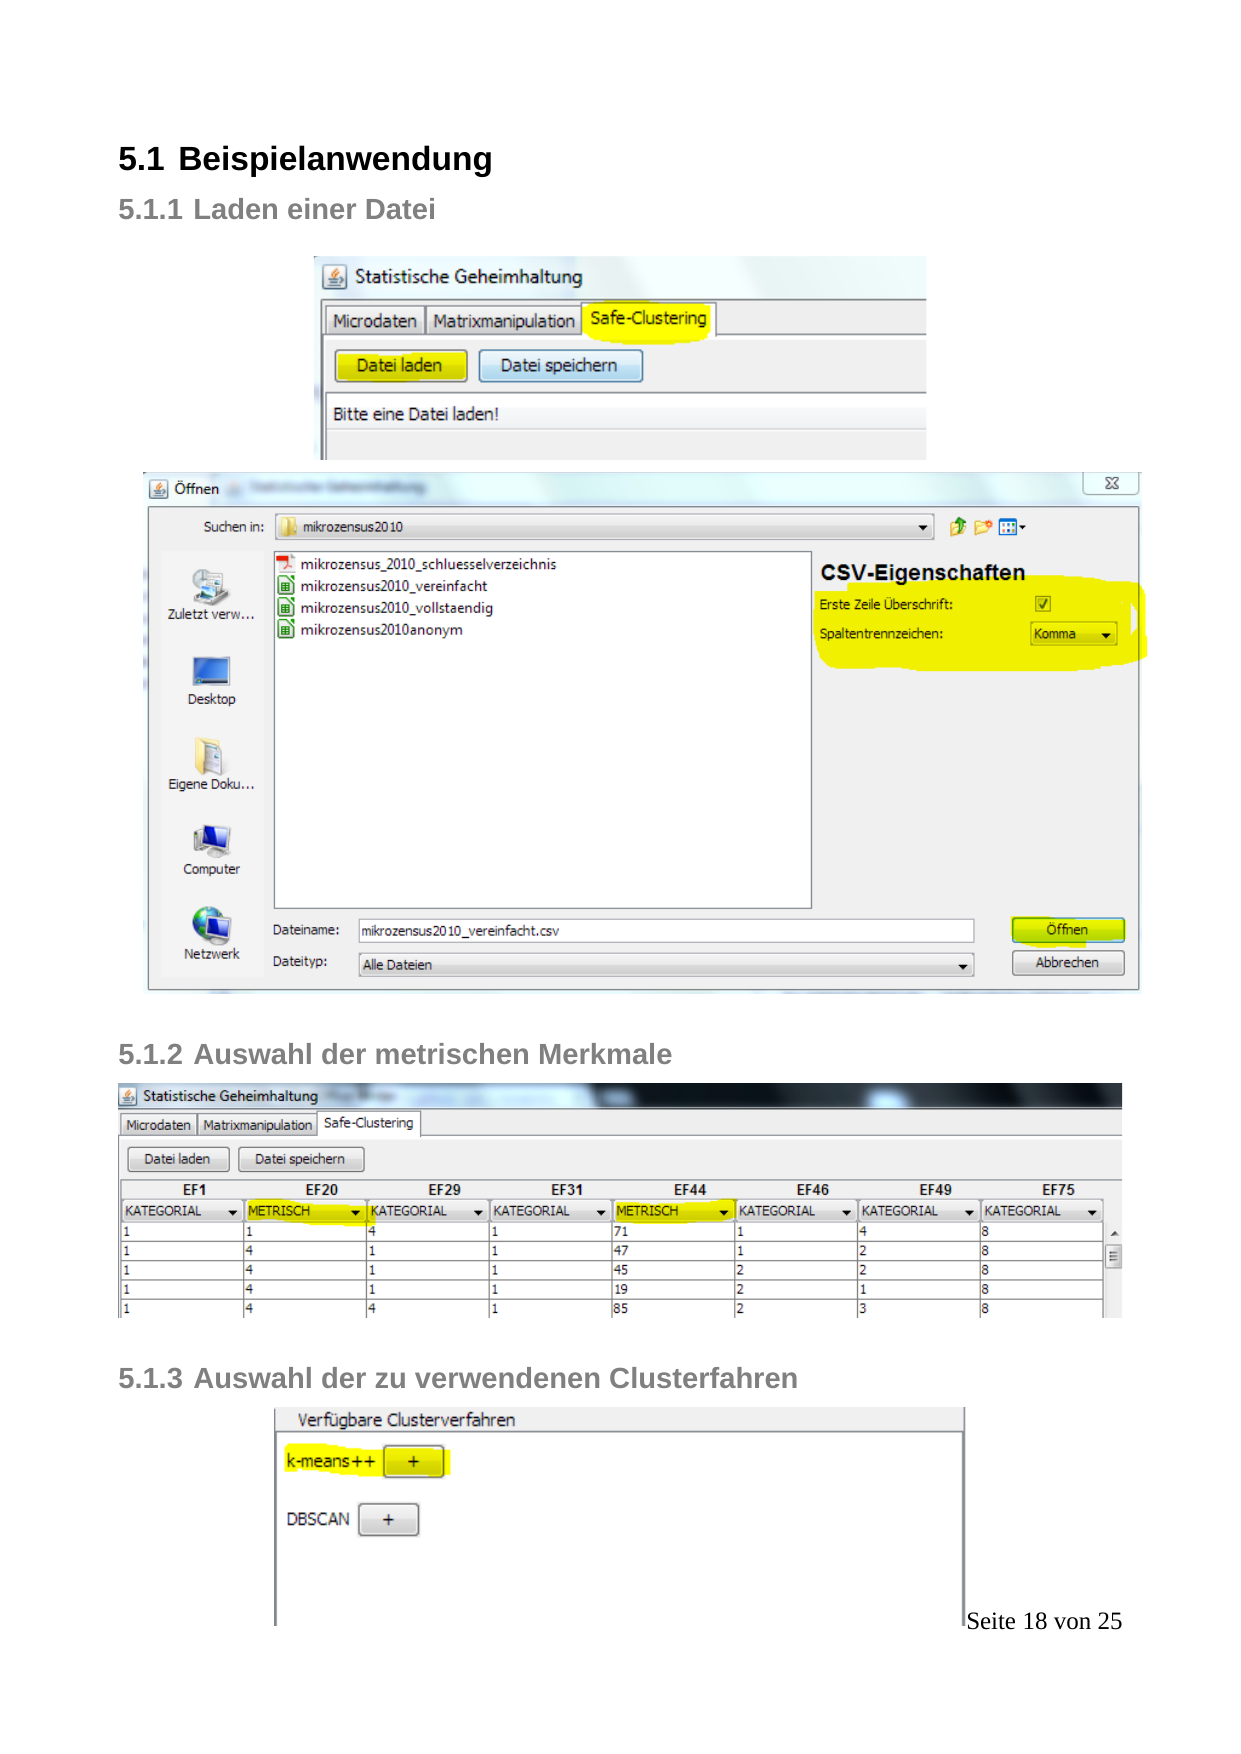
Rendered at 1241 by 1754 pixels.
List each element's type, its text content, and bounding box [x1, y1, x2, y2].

picture [143, 472, 1148, 994]
picture [274, 1407, 967, 1626]
subtitle Auswahl der zu verwendenen Clusterfahren [118, 1361, 1122, 1394]
subtitle Auswahl der metrischen Merkmale [118, 1037, 1122, 1071]
picture [118, 1083, 1123, 1318]
picture [313, 256, 927, 460]
subtitle Beispielanwendung [118, 139, 1122, 178]
subtitle Laden einer Datei [118, 192, 1122, 226]
